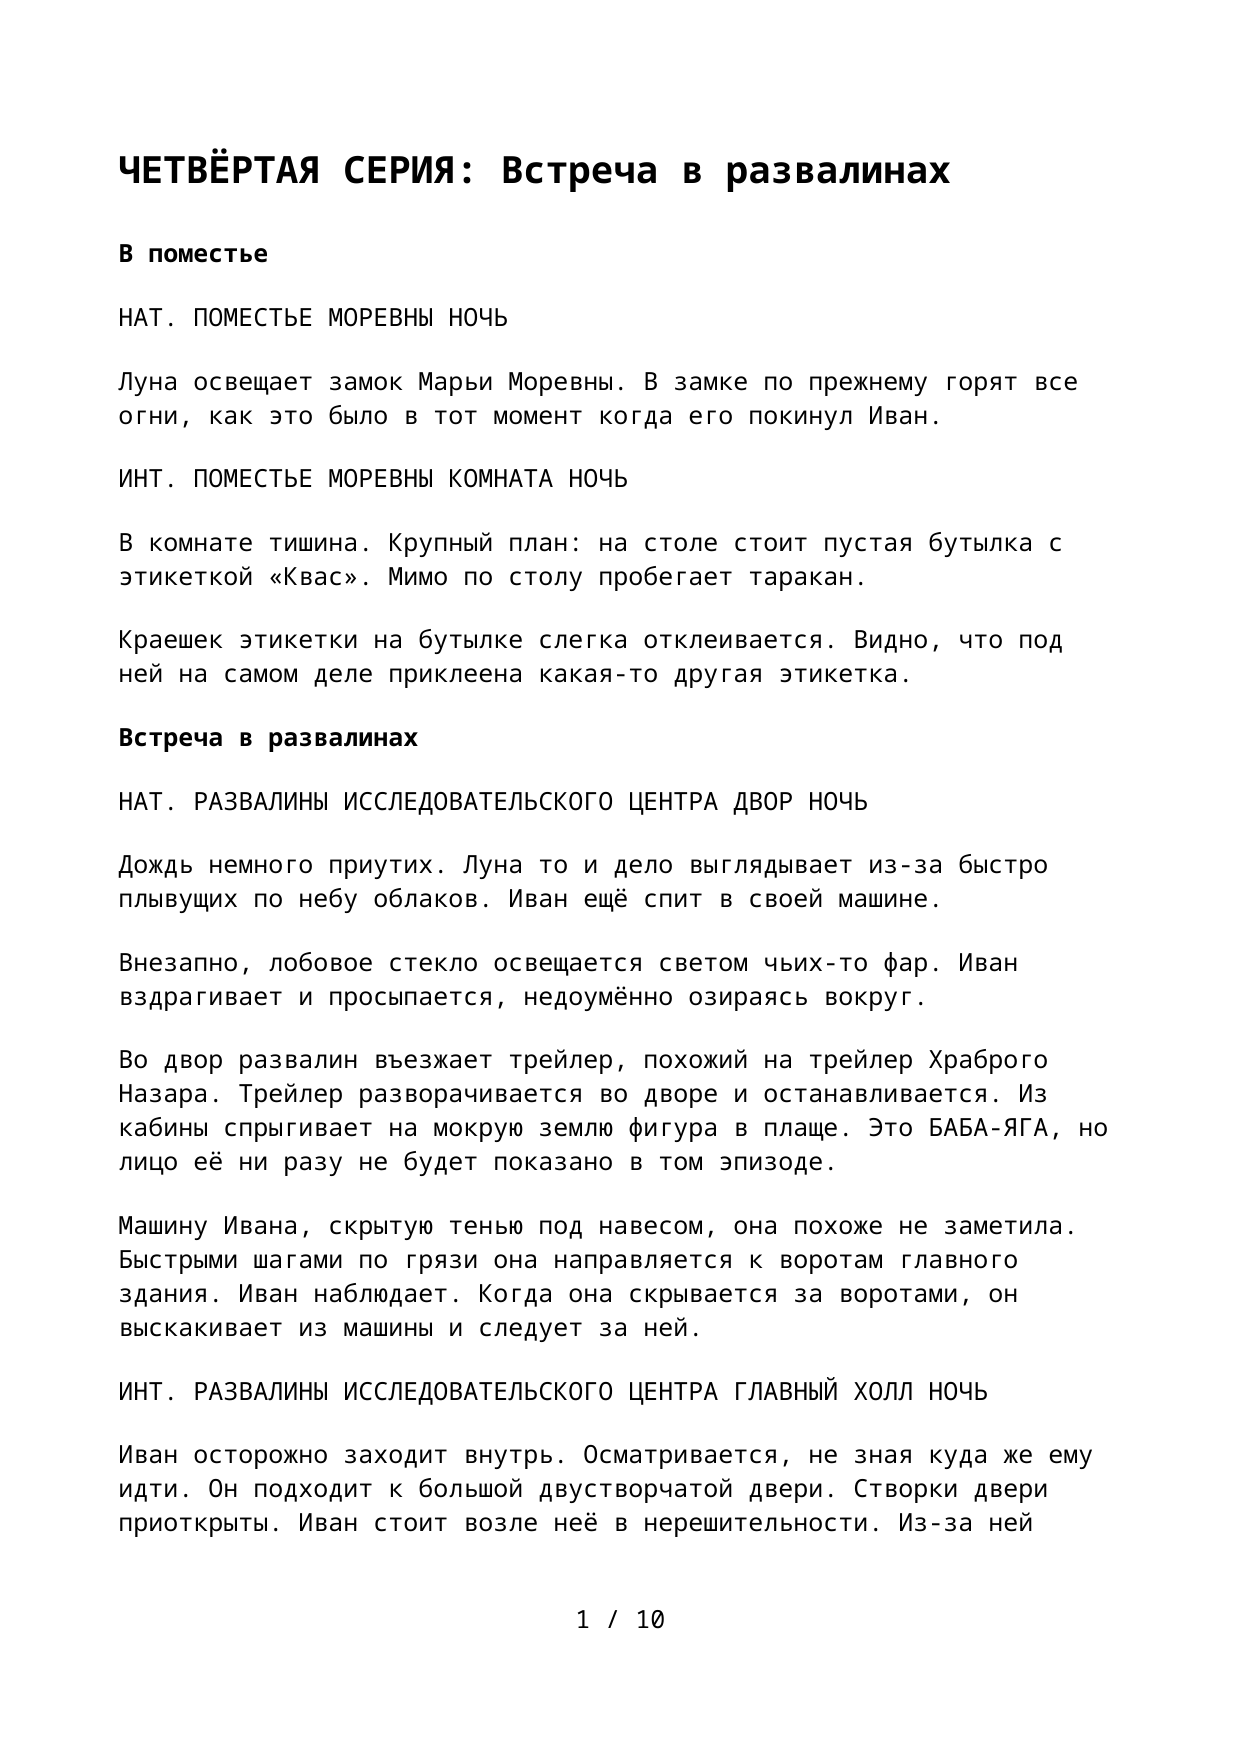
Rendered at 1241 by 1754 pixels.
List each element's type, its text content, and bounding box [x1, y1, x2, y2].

subtitle ЧЕТВЁРТАЯ СЕРИЯ: Встреча в развалинах [118, 143, 1122, 194]
text Луна освещает замок Марьи Моревны. В замке по прежнему горят все огни, как это было в тот момент когда его покинул Иван. [118, 363, 1122, 431]
text Краешек этикетки на бутылке слегка отклеивается. Видно, что под ней на самом деле приклеена какая-то другая этикетка. [118, 622, 1122, 690]
text Во двор развалин въезжает трейлер, похожий на трейлер Храброго Назара. Трейлер разворачивается во дворе и останавливается. Из кабины спрыгивает на мокрую землю фигура в плаще. Это БАБА-ЯГА, но лицо её ни разу не будет показано в том эпизоде. [118, 1042, 1122, 1178]
text ИНТ. ПОМЕСТЬЕ МОРЕВНЫ КОМНАТА НОЧЬ [118, 461, 1122, 495]
text Иван осторожно заходит внутрь. Осматривается, не зная куда же ему идти. Он подходит к большой двустворчатой двери. Створки двери приоткрыты. Иван стоит возле неё в нерешительности. Из-за ней [118, 1437, 1122, 1539]
text Дождь немного приутих. Луна то и дело выглядывает из-за быстро плывущих по небу облаков. Иван ещё спит в своей машине. [118, 847, 1122, 915]
text ИНТ. РАЗВАЛИНЫ ИССЛЕДОВАТЕЛЬСКОГО ЦЕНТРА ГЛАВНЫЙ ХОЛЛ НОЧЬ [118, 1373, 1122, 1407]
text НАТ. ПОМЕСТЬЕ МОРЕВНЫ НОЧЬ [118, 300, 1122, 334]
text В поместье [118, 236, 1122, 270]
text Внезапно, лобовое стекло освещается светом чьих-то фар. Иван вздрагивает и просыпается, недоумённо озираясь вокруг. [118, 944, 1122, 1012]
text Встреча в развалинах [118, 719, 1122, 754]
text В комнате тишина. Крупный план: на столе стоит пустая бутылка с этикеткой «Квас». Мимо по столу пробегает таракан. [118, 524, 1122, 592]
text Машину Ивана, скрытую тенью под навесом, она похоже не заметила. Быстрыми шагами по грязи она направляется к воротам главного здания. Иван наблюдает. Когда она скрывается за воротами, он выскакивает из машины и следует за ней. [118, 1208, 1122, 1344]
text НАТ. РАЗВАЛИНЫ ИССЛЕДОВАТЕЛЬСКОГО ЦЕНТРА ДВОР НОЧЬ [118, 783, 1122, 817]
